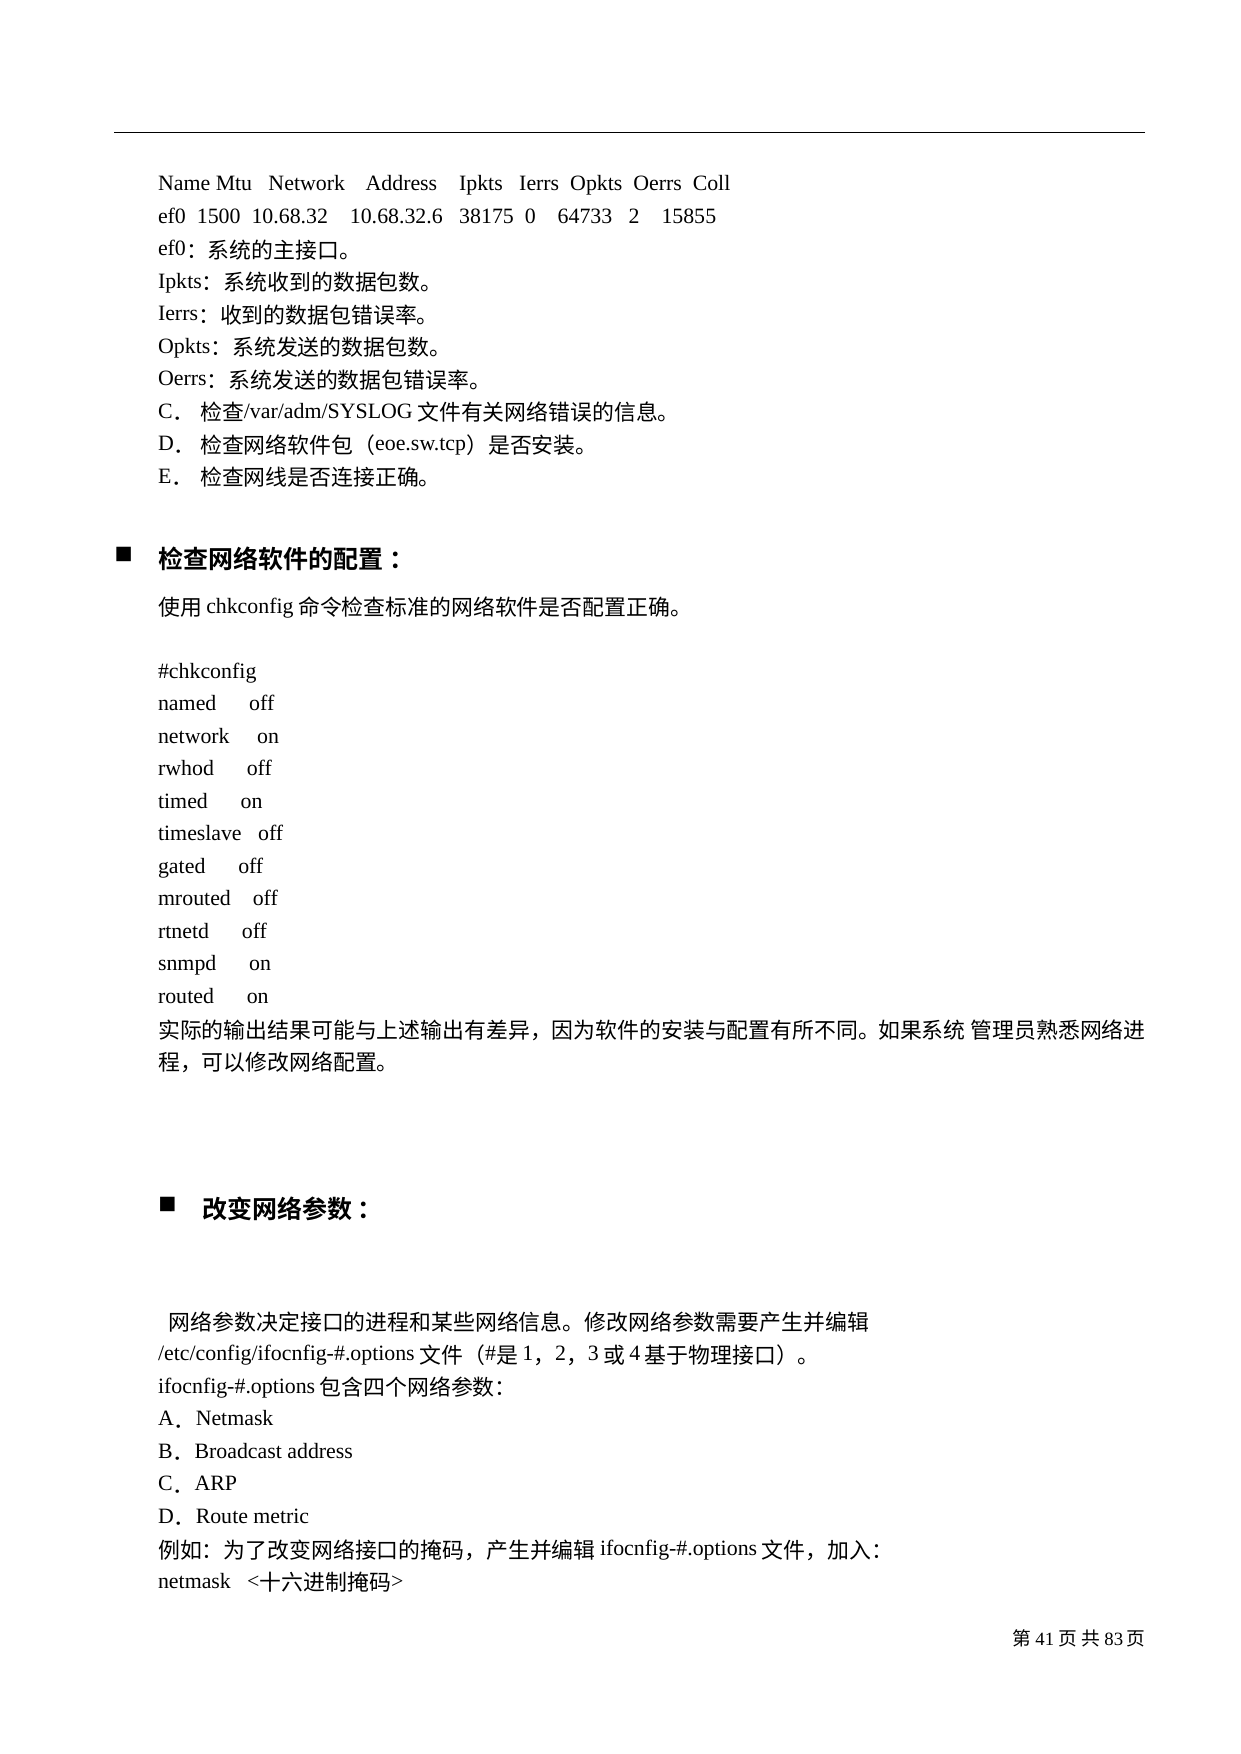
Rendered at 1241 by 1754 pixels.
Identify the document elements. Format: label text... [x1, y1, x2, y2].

text rtnetd off [114, 909, 1145, 942]
list ARP [158, 1462, 1145, 1494]
list Broadcast address [158, 1429, 1145, 1462]
text 实际的输出结果可能与上述输出有差异，因为软件的安装与配置有所不同。如果系统 管理员熟悉网络进程，可以修改网络配置。 [158, 1007, 1145, 1072]
text gated off [114, 844, 1145, 877]
text 使用chkconfig命令检查标准的网络软件是否配置正确。 [114, 584, 1145, 617]
list 检查网络软件的配置 ： [114, 519, 1145, 584]
list 检查/var/adm/SYSLOG文件有关网络错误的信息。 [158, 389, 1145, 422]
text Opkts：系统发送的数据包数。 [158, 324, 1145, 357]
text routed on [114, 974, 1145, 1007]
text network on [114, 714, 1145, 747]
text Ierrs：收到的数据包错误率。 [158, 292, 1145, 324]
text timeslave off [114, 812, 1145, 844]
text ef0：系统的主接口。 [158, 227, 1145, 259]
text Ipkts：系统收到的数据包数。 [158, 259, 1145, 292]
text Oerrs：系统发送的数据包错误率。 [158, 357, 1145, 389]
text /etc/config/ifocnfig-#.options文件（#是1，2，3或4基于物理接口）。 [114, 1332, 1145, 1364]
text netmask <十六进制掩码> [158, 1559, 1145, 1592]
text snmpd on [114, 942, 1145, 974]
text 网络参数决定接口的进程和某些网络信息。修改网络参数需要产生并编辑 [114, 1299, 1145, 1332]
list 检查网络软件包（eoe.sw.tcp）是否安装。 [158, 422, 1145, 454]
list Netmask [158, 1397, 1145, 1429]
list Route metric [158, 1494, 1145, 1527]
text Name Mtu Network Address Ipkts Ierrs Opkts Oerrs Coll [158, 162, 1145, 194]
list 检查网线是否连接正确。 [158, 454, 1145, 487]
list 改变网络参数 ： [158, 1169, 1145, 1234]
text ifocnfig-#.options包含四个网络参数： [114, 1364, 1145, 1397]
text named off [114, 682, 1145, 714]
text ef0 1500 10.68.32 10.68.32.6 38175 0 64733 2 15855 [158, 194, 1145, 227]
text 例如：为了改变网络接口的掩码，产生并编辑ifocnfig-#.options文件，加入： [158, 1527, 1145, 1559]
text timed on [114, 779, 1145, 812]
text rwhod off [114, 747, 1145, 779]
text mrouted off [114, 877, 1145, 909]
text #chkconfig [114, 649, 1145, 682]
